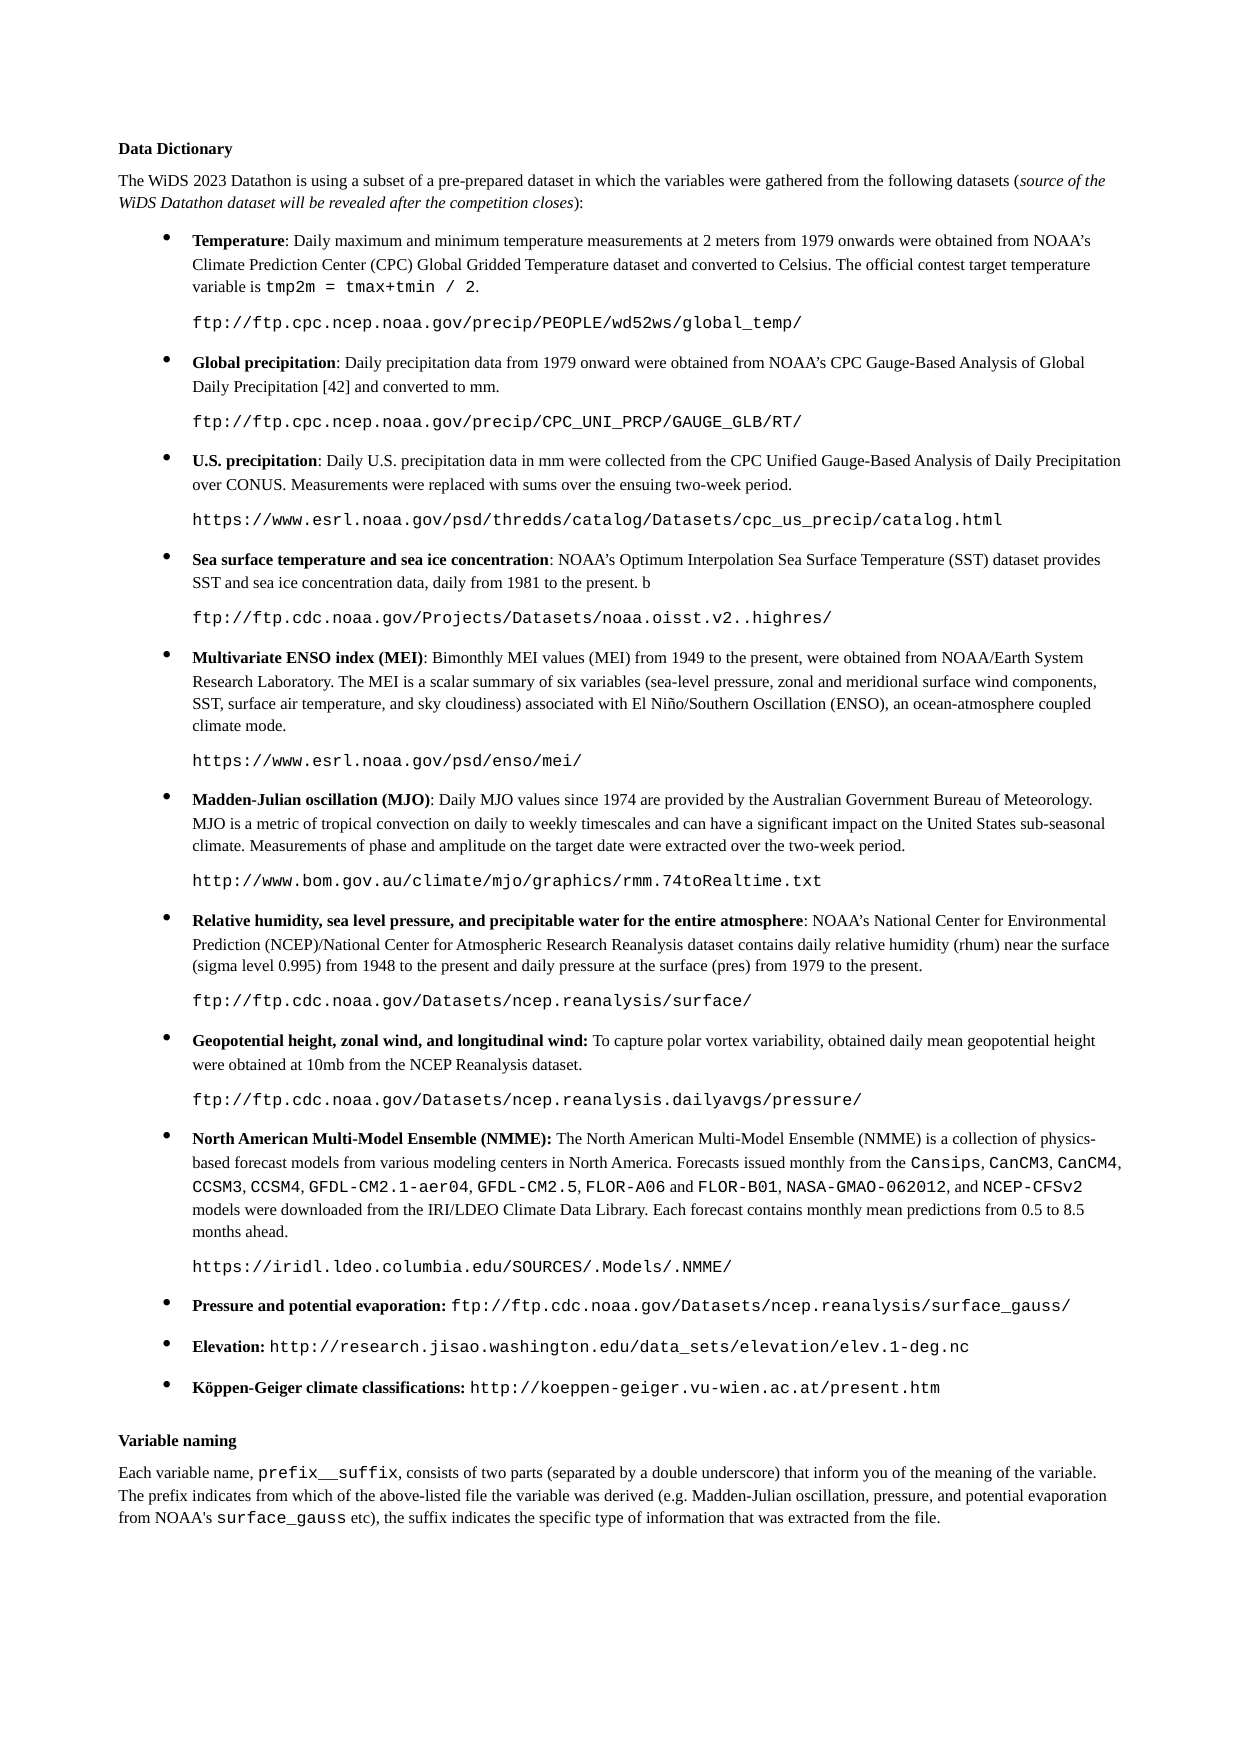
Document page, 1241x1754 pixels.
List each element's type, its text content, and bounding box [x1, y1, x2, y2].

text The WiDS 2023 Datathon is using a subset of a pre-prepared dataset in which the variables were gathered from the following datasets (source of the WiDS Datathon dataset will be revealed after the competition closes): [118, 171, 1122, 212]
list ftp://ftp.cdc.noaa.gov/Projects/Datasets/noaa.oisst.v2..highres/ [162, 610, 1122, 629]
text Each variable name, prefix__suffix, consists of two parts (separated by a double underscore) that inform you of the meaning of the variable. The prefix indicates from which of the above-listed file the variable was derived (e.g. Madden-Julian oscillation, pressure, and potential evaporation from NOAA's surface_gauss etc), the suffix indicates the specific type of information that was extracted from the file. [118, 1463, 1122, 1529]
list Relative humidity, sea level pressure, and precipitable water for the entire atmosphere: NOAA’s National Center for Environmental Prediction (NCEP)/National Center for Atmospheric Research Reanalysis dataset contains daily relative humidity (rhum) near the surface (sigma level 0.995) from 1948 to the present and daily pressure at the surface (pres) from 1979 to the present. [162, 909, 1122, 975]
list ftp://ftp.cpc.ncep.noaa.gov/precip/PEOPLE/wd52ws/global_temp/ [162, 315, 1122, 334]
list Sea surface temperature and sea ice concentration: NOAA’s Optimum Interpolation Sea Surface Temperature (SST) dataset provides SST and sea ice concentration data, daily from 1981 to the present. b [162, 548, 1122, 592]
list Köppen-Geiger climate classifications: http://koeppen-geiger.vu-wien.ac.at/present.htm [162, 1376, 1122, 1398]
list https://iridl.ldeo.columbia.edu/SOURCES/.Models/.NMME/ [162, 1258, 1122, 1277]
list Geopotential height, zonal wind, and longitudinal wind: To capture polar vortex variability, obtained daily mean geopotential height were obtained at 10mb from the NCEP Reanalysis dataset. [162, 1029, 1122, 1074]
list https://www.esrl.noaa.gov/psd/enso/mei/ [162, 752, 1122, 771]
list http://www.bom.gov.au/climate/mjo/graphics/rmm.74toRealtime.txt [162, 872, 1122, 891]
list Elevation: http://research.jisao.washington.edu/data_sets/elevation/elev.1-deg.nc [162, 1335, 1122, 1358]
list U.S. precipitation: Daily U.S. precipitation data in mm were collected from the CPC Unified Gauge-Based Analysis of Daily Precipitation over CONUS. Measurements were replaced with sums over the ensuing two-week period. [162, 449, 1122, 494]
list https://www.esrl.noaa.gov/psd/thredds/catalog/Datasets/cpc_us_precip/catalog.html [162, 512, 1122, 530]
list North American Multi-Model Ensemble (NMME): The North American Multi-Model Ensemble (NMME) is a collection of physics-based forecast models from various modeling centers in North America. Forecasts issued monthly from the Cansips, CanCM3, CanCM4, CCSM3, CCSM4, GFDL-CM2.1-aer04, GFDL-CM2.5, FLOR-A06 and FLOR-B01, NASA-GMAO-062012, and NCEP-CFSv2 models were downloaded from the IRI/LDEO Climate Data Library. Each forecast contains monthly mean predictions from 0.5 to 8.5 months ahead. [162, 1127, 1122, 1241]
list ftp://ftp.cdc.noaa.gov/Datasets/ncep.reanalysis.dailyavgs/pressure/ [162, 1091, 1122, 1110]
list Pressure and potential evaporation: ftp://ftp.cdc.noaa.gov/Datasets/ncep.reanalysis/surface_gauss/ [162, 1294, 1122, 1317]
list Temperature: Daily maximum and minimum temperature measurements at 2 meters from 1979 onwards were obtained from NOAA’s Climate Prediction Center (CPC) Global Gridded Temperature dataset and converted to Celsius. The official contest target temperature variable is tmp2m = tmax+tmin / 2. [162, 229, 1122, 297]
list Multivariate ENSO index (MEI): Bimonthly MEI values (MEI) from 1949 to the present, were obtained from NOAA/Earth System Research Laboratory. The MEI is a scalar summary of six variables (sea-level pressure, zonal and meridional surface wind components, SST, surface air temperature, and sky cloudiness) associated with El Niño/Southern Oscillation (ENSO), an ocean-atmosphere coupled climate mode. [162, 646, 1122, 735]
list Global precipitation: Daily precipitation data from 1979 onward were obtained from NOAA’s CPC Gauge-Based Analysis of Global Daily Precipitation [42] and converted to mm. [162, 351, 1122, 396]
list ftp://ftp.cpc.ncep.noaa.gov/precip/CPC_UNI_PRCP/GAUGE_GLB/RT/ [162, 413, 1122, 432]
list Madden-Julian oscillation (MJO): Daily MJO values since 1974 are provided by the Australian Government Bureau of Meteorology. MJO is a metric of tropical convection on daily to weekly timescales and can have a significant impact on the United States sub-seasonal climate. Measurements of phase and amplitude on the target date were extracted over the two-week period. [162, 788, 1122, 855]
subtitle Data Dictionary [118, 139, 1122, 158]
list ftp://ftp.cdc.noaa.gov/Datasets/ncep.reanalysis/surface/ [162, 993, 1122, 1012]
subtitle Variable naming [118, 1431, 1122, 1450]
